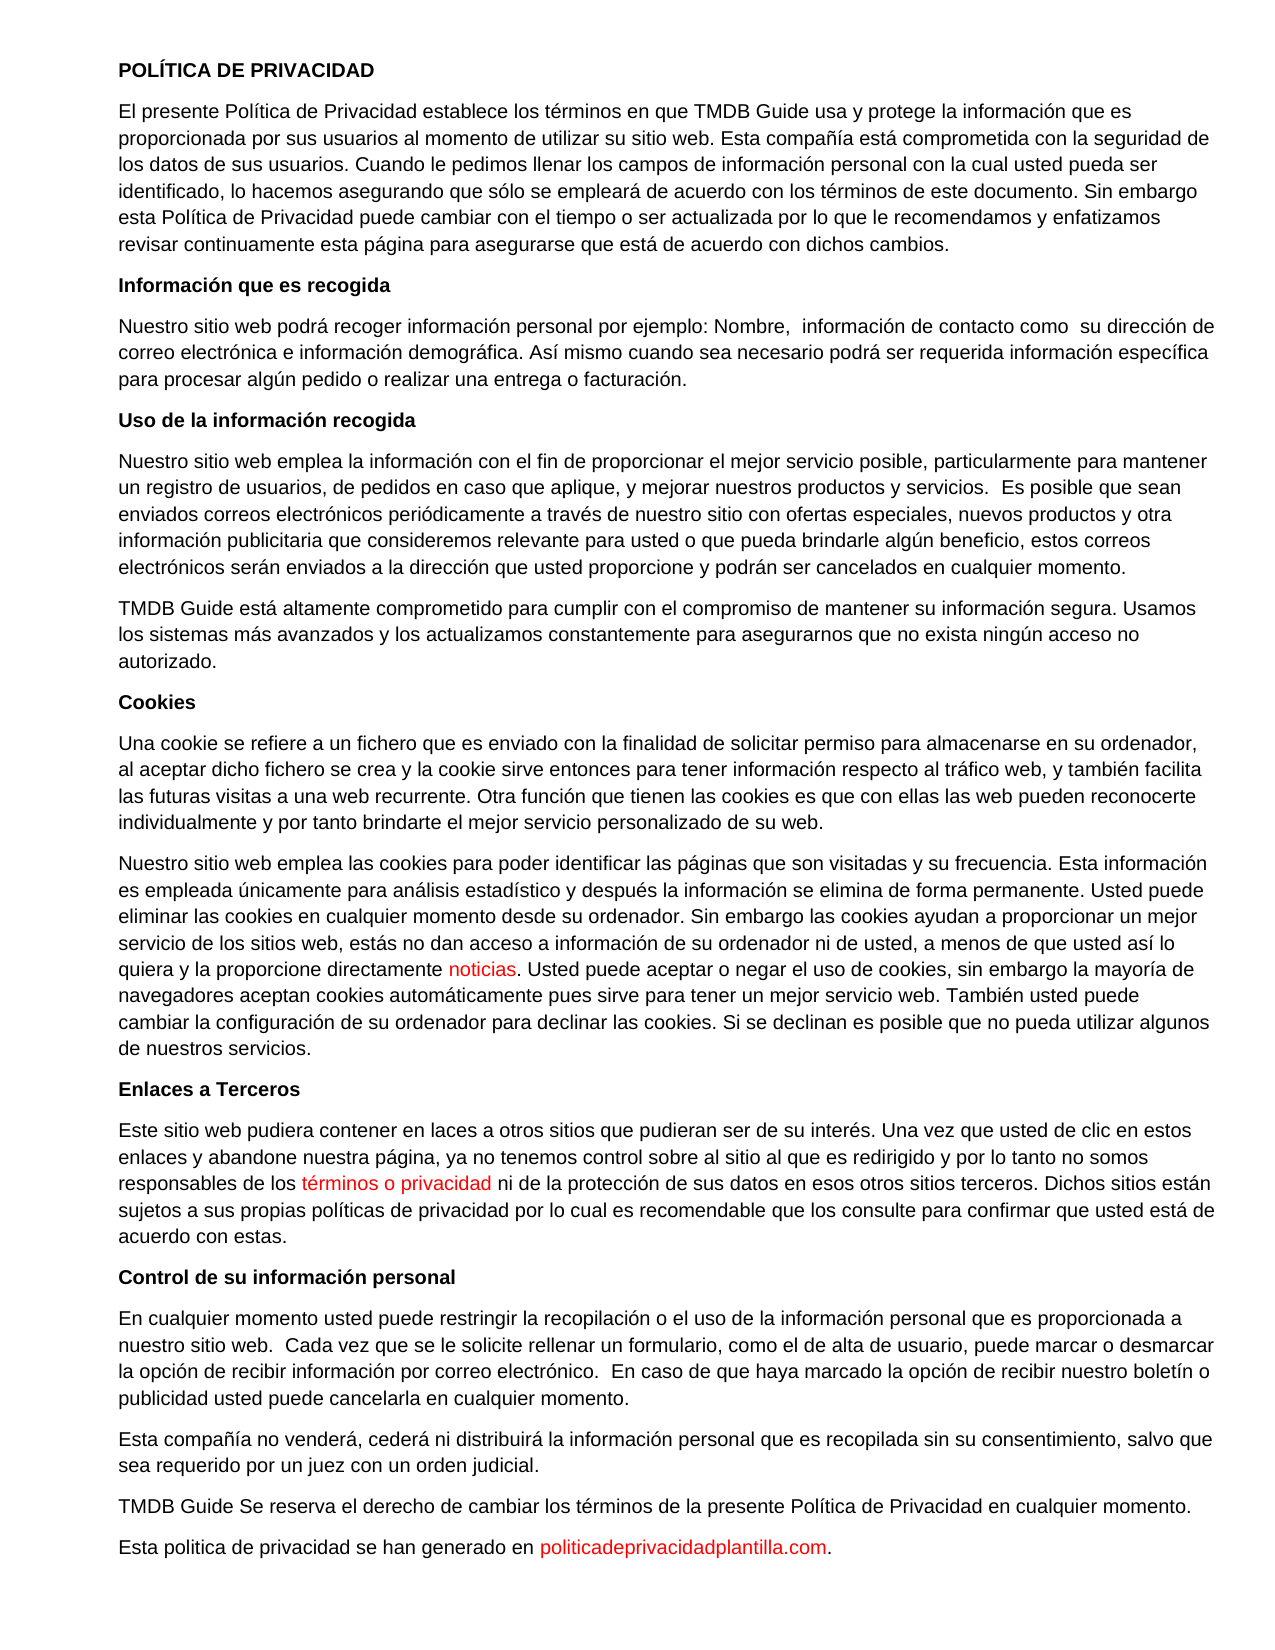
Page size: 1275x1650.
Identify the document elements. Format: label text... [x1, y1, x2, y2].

text TMDB Guide está altamente comprometido para cumplir con el compromiso de mantener su información segura. Usamos los sistemas más avanzados y los actualizamos constantemente para asegurarnos que no exista ningún acceso no autorizado. [118, 596, 1216, 672]
text Esta politica de privacidad se han generado en politicadeprivacidadplantilla.com. [118, 1536, 1216, 1559]
text Control de su información personal [118, 1266, 1216, 1289]
text Nuestro sitio web emplea la información con el fin de proporcionar el mejor servicio posible, particularmente para mantener un registro de usuarios, de pedidos en caso que aplique, y mejorar nuestros productos y servicios. Es posible que sean enviados correos electrónicos periódicamente a través de nuestro sitio con ofertas especiales, nuevos productos y otra información publicitaria que consideremos relevante para usted o que pueda brindarle algún beneficio, estos correos electrónicos serán enviados a la dirección que usted proporcione y podrán ser cancelados en cualquier momento. [118, 449, 1216, 578]
text TMDB Guide Se reserva el derecho de cambiar los términos de la presente Política de Privacidad en cualquier momento. [118, 1495, 1216, 1518]
text Este sitio web pudiera contener en laces a otros sitios que pudieran ser de su interés. Una vez que usted de clic en estos enlaces y abandone nuestra página, ya no tenemos control sobre al sitio al que es redirigido y por lo tanto no somos responsables de los términos o privacidad ni de la protección de sus datos en esos otros sitios terceros. Dichos sitios están sujetos a sus propias políticas de privacidad por lo cual es recomendable que los consulte para confirmar que usted está de acuerdo con estas. [118, 1119, 1216, 1248]
text Nuestro sitio web emplea las cookies para poder identificar las páginas que son visitadas y su frecuencia. Esta información es empleada únicamente para análisis estadístico y después la información se elimina de forma permanente. Usted puede eliminar las cookies en cualquier momento desde su ordenador. Sin embargo las cookies ayudan a proporcionar un mejor servicio de los sitios web, estás no dan acceso a información de su ordenador ni de usted, a menos de que usted así lo quiera y la proporcione directamente noticias. Usted puede aceptar o negar el uso de cookies, sin embargo la mayoría de navegadores aceptan cookies automáticamente pues sirve para tener un mejor servicio web. También usted puede cambiar la configuración de su ordenador para declinar las cookies. Si se declinan es posible que no pueda utilizar algunos de nuestros servicios. [118, 852, 1216, 1060]
text Enlaces a Terceros [118, 1078, 1216, 1101]
text En cualquier momento usted puede restringir la recopilación o el uso de la información personal que es proporcionada a nuestro sitio web. Cada vez que se le solicite rellenar un formulario, como el de alta de usuario, puede marcar o desmarcar la opción de recibir información por correo electrónico. En caso de que haya marcado la opción de recibir nuestro boletín o publicidad usted puede cancelarla en cualquier momento. [118, 1307, 1216, 1409]
text Cookies [118, 690, 1216, 713]
text Uso de la información recogida [118, 408, 1216, 431]
text El presente Política de Privacidad establece los términos en que TMDB Guide usa y protege la información que es proporcionada por sus usuarios al momento de utilizar su sitio web. Esta compañía está comprometida con la seguridad de los datos de sus usuarios. Cuando le pedimos llenar los campos de información personal con la cual usted pueda ser identificado, lo hacemos asegurando que sólo se empleará de acuerdo con los términos de este documento. Sin embargo esta Política de Privacidad puede cambiar con el tiempo o ser actualizada por lo que le recomendamos y enfatizamos revisar continuamente esta página para asegurarse que está de acuerdo con dichos cambios. [118, 100, 1216, 255]
text Nuestro sitio web podrá recoger información personal por ejemplo: Nombre, información de contacto como su dirección de correo electrónica e información demográfica. Así mismo cuando sea necesario podrá ser requerida información específica para procesar algún pedido o realizar una entrega o facturación. [118, 314, 1216, 390]
text Esta compañía no venderá, cederá ni distribuirá la información personal que es recopilada sin su consentimiento, salvo que sea requerido por un juez con un orden judicial. [118, 1427, 1216, 1477]
text Información que es recogida [118, 273, 1216, 296]
text POLÍTICA DE PRIVACIDAD [118, 59, 1216, 82]
text Una cookie se refiere a un fichero que es enviado con la finalidad de solicitar permiso para almacenarse en su ordenador, al aceptar dicho fichero se crea y la cookie sirve entonces para tener información respecto al tráfico web, y también facilita las futuras visitas a una web recurrente. Otra función que tienen las cookies es que con ellas las web pueden reconocerte individualmente y por tanto brindarte el mejor servicio personalizado de su web. [118, 731, 1216, 834]
